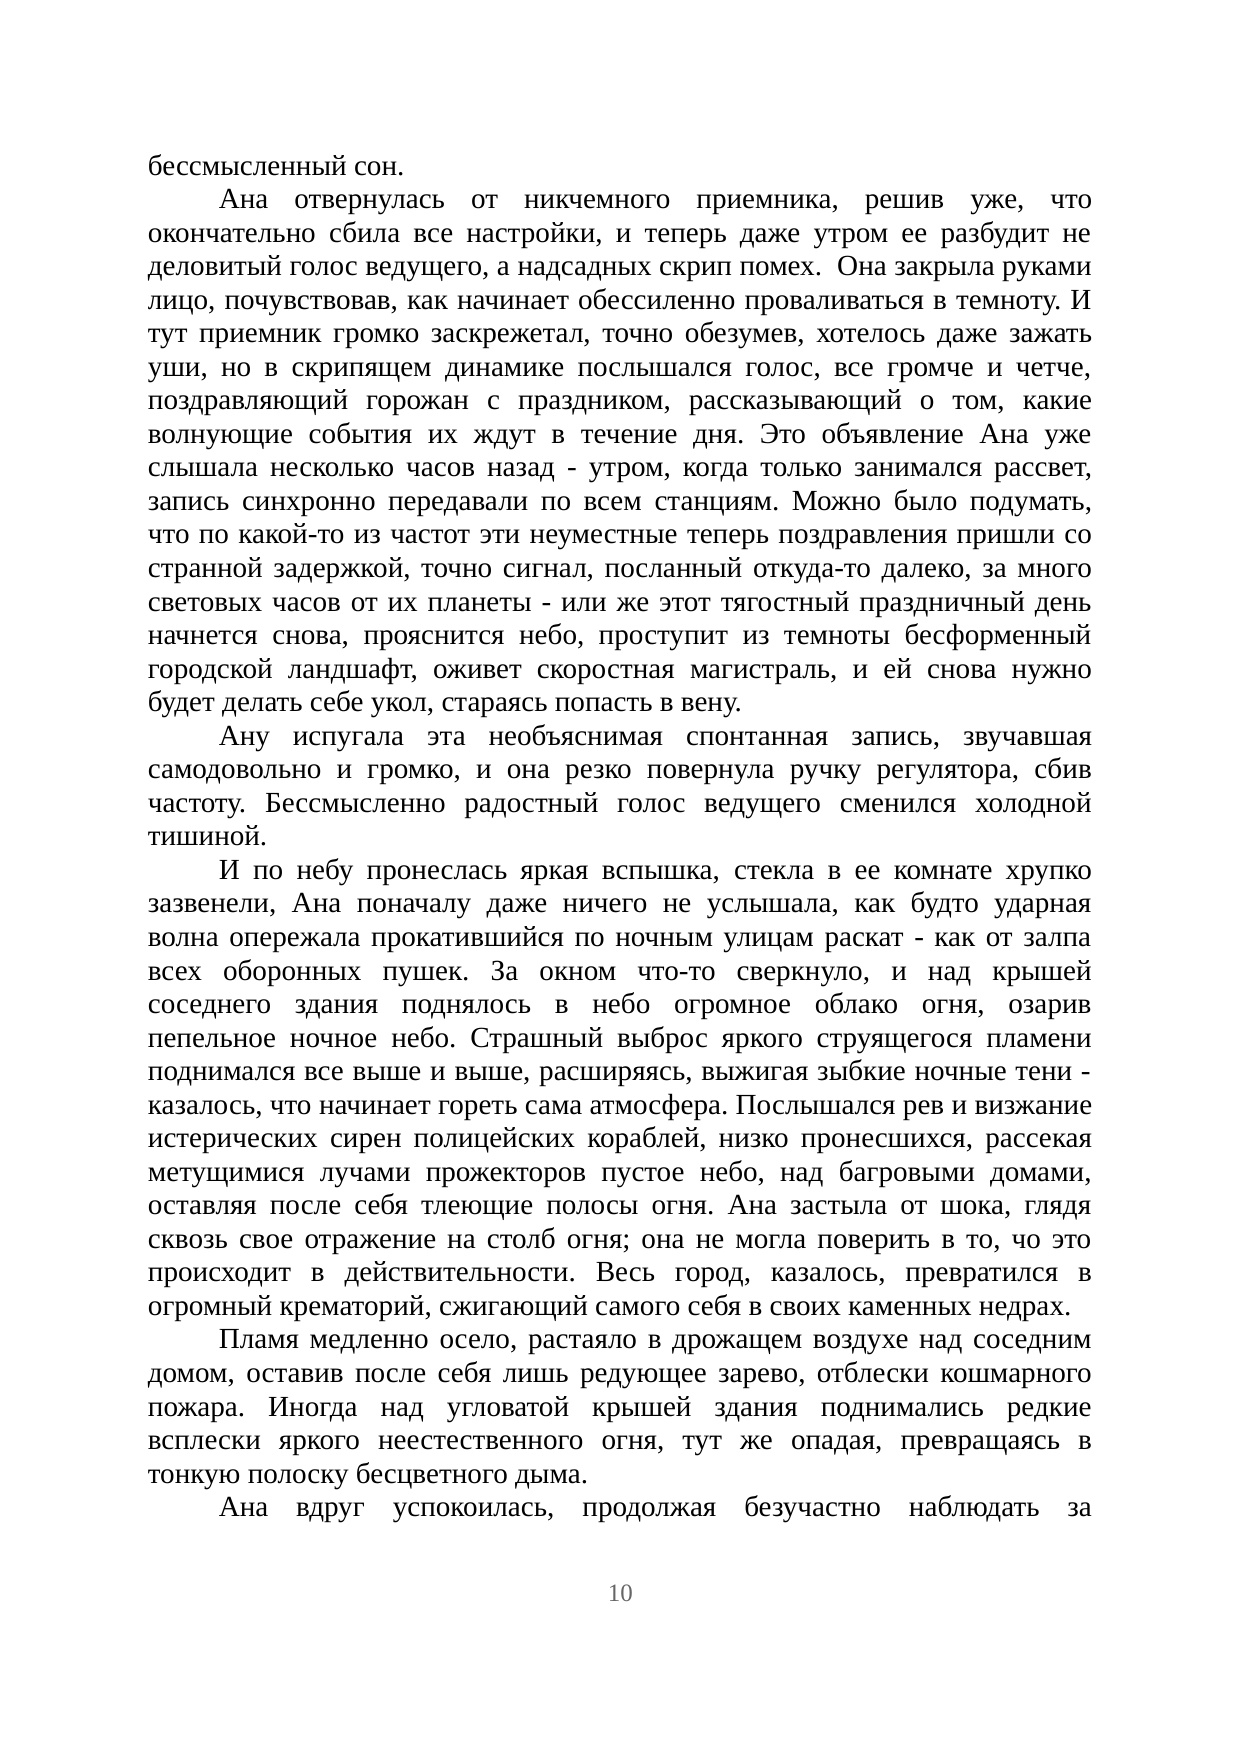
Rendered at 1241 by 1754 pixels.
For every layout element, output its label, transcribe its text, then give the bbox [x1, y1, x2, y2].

text Ана вдруг успокоилась, продолжая безучастно наблюдать за [148, 1489, 1093, 1523]
text бессмысленный сон. [148, 148, 1093, 181]
text Пламя медленно осело, растаяло в дрожащем воздухе над соседним домом, оставив после себя лишь редующее зарево, отблески кошмарного пожара. Иногда над угловатой крышей здания поднимались редкие всплески яркого неестественного огня, тут же опадая, превращаясь в тонкую полоску бесцветного дыма. [148, 1322, 1093, 1489]
text Ана отвернулась от никчемного приемника, решив уже, что окончательно сбила все настройки, и теперь даже утром ее разбудит не деловитый голос ведущего, а надсадных скрип помех. Она закрыла руками лицо, почувствовав, как начинает обессиленно проваливаться в темноту. И тут приемник громко заскрежетал, точно обезумев, хотелось даже зажать уши, но в скрипящем динамике послышался голос, все громче и четче, поздравляющий горожан с праздником, рассказывающий о том, какие волнующие события их ждут в течение дня. Это объявление Ана уже слышала несколько часов назад - утром, когда только занимался рассвет, запись синхронно передавали по всем станциям. Можно было подумать, что по какой-то из частот эти неуместные теперь поздравления пришли со странной задержкой, точно сигнал, посланный откуда-то далеко, за много световых часов от их планеты - или же этот тягостный праздничный день начнется снова, прояснится небо, проступит из темноты бесформенный городской ландшафт, оживет скоростная магистраль, и ей снова нужно будет делать себе укол, стараясь попасть в вену. [148, 181, 1093, 718]
text Ану испугала эта необъяснимая спонтанная запись, звучавшая самодовольно и громко, и она резко повернула ручку регулятора, сбив частоту. Бессмысленно радостный голос ведущего сменился холодной тишиной. [148, 718, 1093, 852]
text И по небу пронеслась яркая вспышка, стекла в ее комнате хрупко зазвенели, Ана поначалу даже ничего не услышала, как будто ударная волна опережала прокатившийся по ночным улицам раскат - как от залпа всех оборонных пушек. За окном что-то сверкнуло, и над крышей соседнего здания поднялось в небо огромное облако огня, озарив пепельное ночное небо. Страшный выброс яркого струящегося пламени поднимался все выше и выше, расширяясь, выжигая зыбкие ночные тени - казалось, что начинает гореть сама атмосфера. Послышался рев и визжание истерических сирен полицейских кораблей, низко пронесшихся, рассекая метущимися лучами прожекторов пустое небо, над багровыми домами, оставляя после себя тлеющие полосы огня. Ана застыла от шока, глядя сквозь свое отражение на столб огня; она не могла поверить в то, чо это происходит в действительности. Весь город, казалось, превратился в огромный крематорий, сжигающий самого себя в своих каменных недрах. [148, 852, 1093, 1322]
